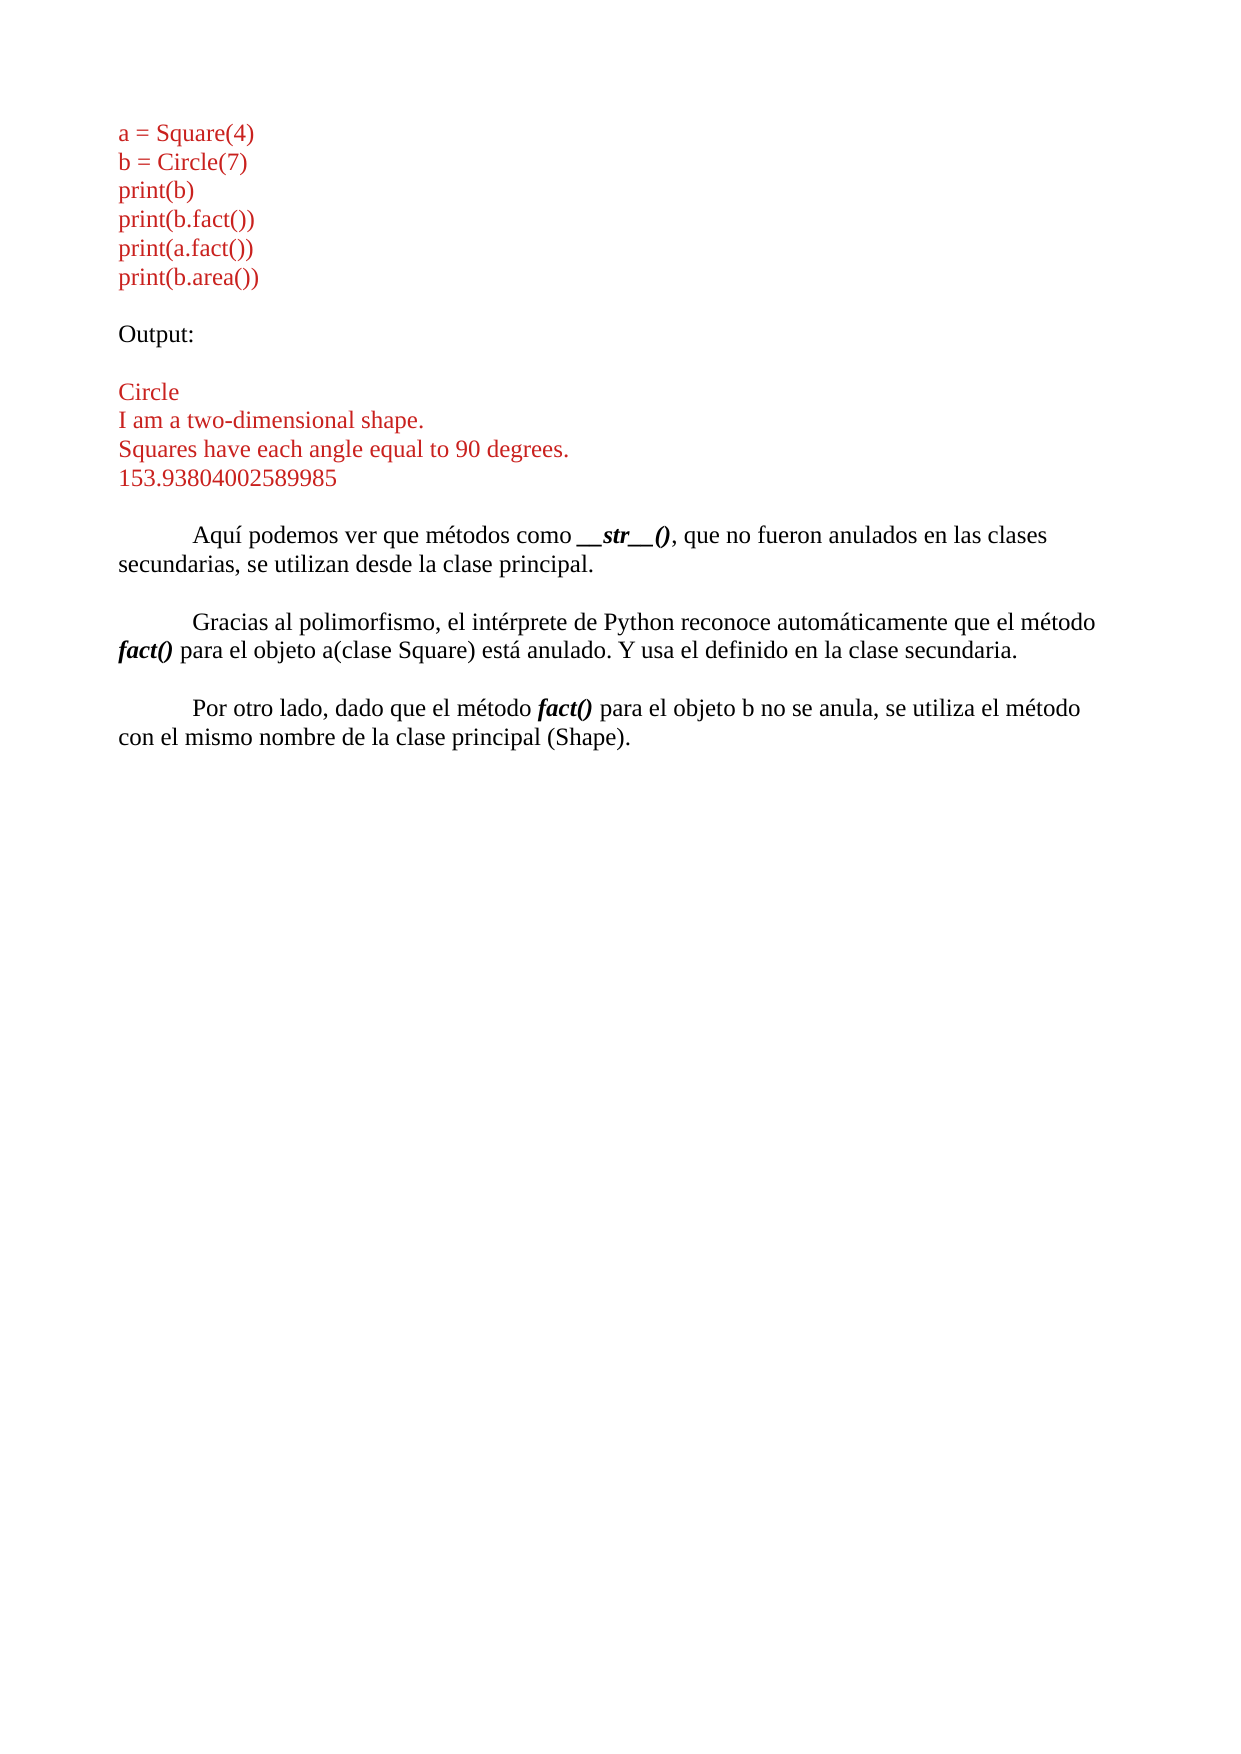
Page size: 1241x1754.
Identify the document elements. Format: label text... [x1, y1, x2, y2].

text print(b.area()) [118, 262, 1122, 291]
text b = Circle(7) [118, 147, 1122, 176]
text print(b) [118, 176, 1122, 204]
text Aquí podemos ver que métodos como __str__(), que no fueron anulados en las clases secundarias, se utilizan desde la clase principal. [118, 521, 1122, 578]
text Circle [118, 377, 1122, 406]
text Squares have each angle equal to 90 degrees. [118, 434, 1122, 463]
text print(b.fact()) [118, 204, 1122, 233]
text print(a.fact()) [118, 233, 1122, 262]
text Gracias al polimorfismo, el intérprete de Python reconoce automáticamente que el método fact() para el objeto a(clase Square) está anulado. Y usa el definido en la clase secundaria. [118, 607, 1122, 664]
text a = Square(4) [118, 118, 1122, 147]
text I am a two-dimensional shape. [118, 406, 1122, 434]
text 153.93804002589985 [118, 463, 1122, 492]
text Por otro lado, dado que el método fact() para el objeto b no se anula, se utiliza el método con el mismo nombre de la clase principal (Shape). [118, 693, 1122, 751]
text Output: [118, 319, 1122, 348]
